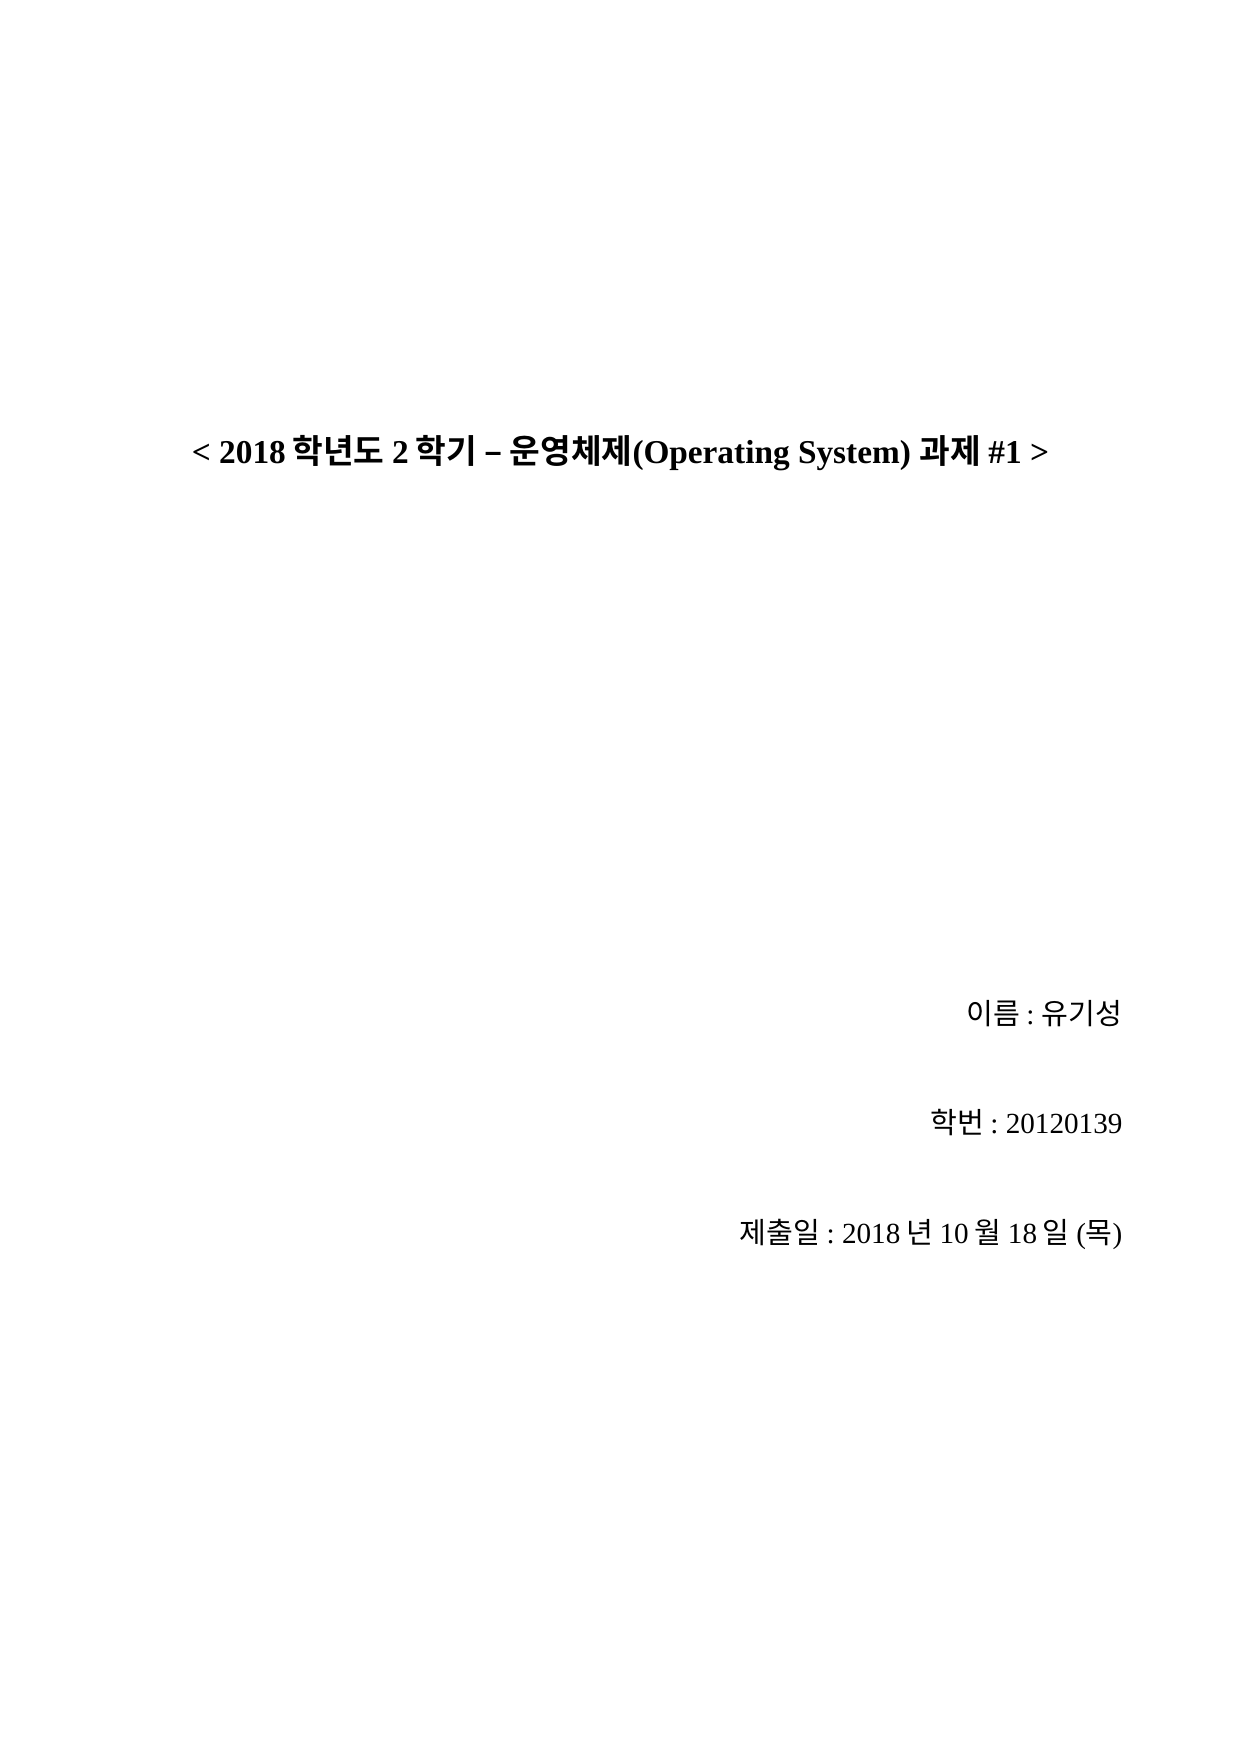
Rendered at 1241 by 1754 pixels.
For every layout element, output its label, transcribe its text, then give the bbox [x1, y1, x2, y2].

text 제출일 : 2018년 10월 18일 (목) [118, 1209, 1122, 1252]
text 이름 : 유기성 [118, 991, 1122, 1033]
text < 2018학년도 2학기 – 운영체제(Operating System) 과제 #1 > [118, 425, 1122, 473]
text 학번 : 20120139 [118, 1100, 1122, 1142]
